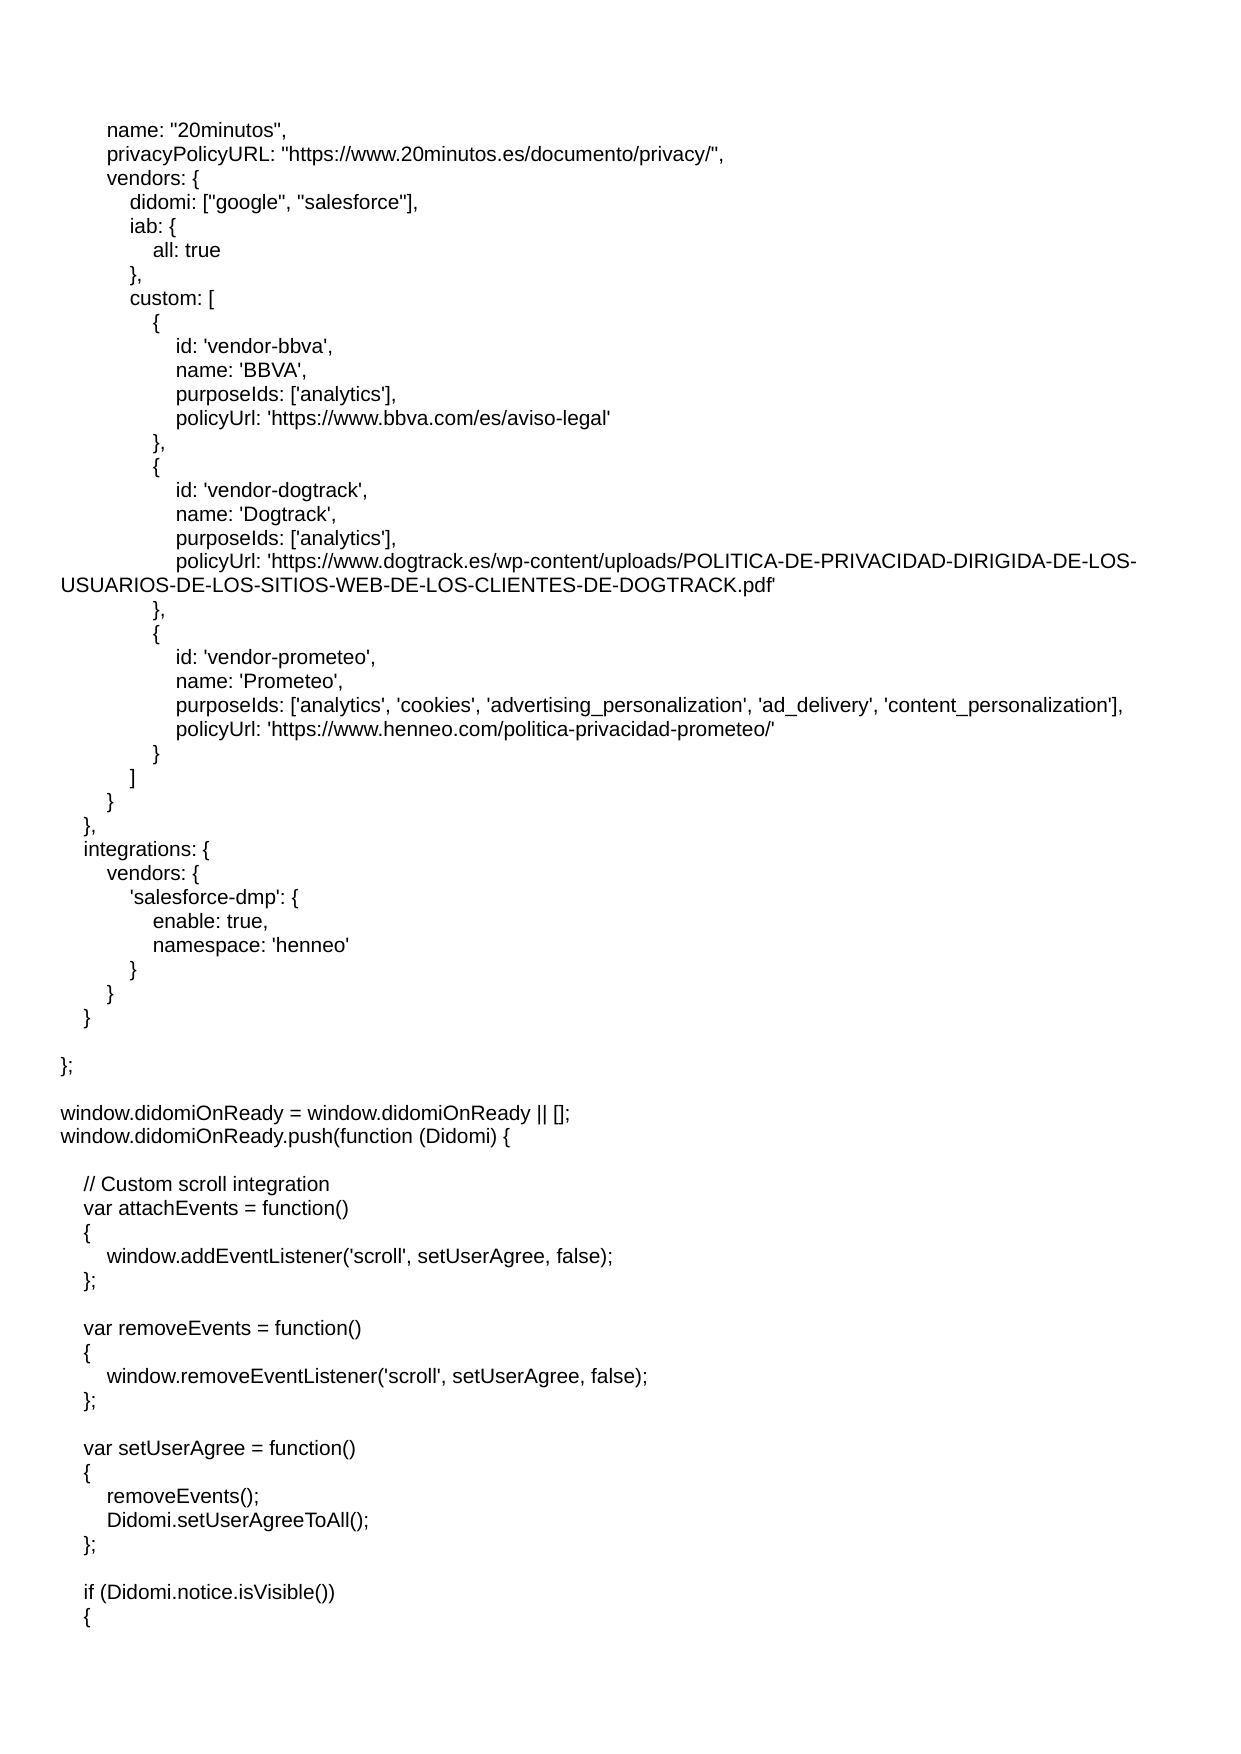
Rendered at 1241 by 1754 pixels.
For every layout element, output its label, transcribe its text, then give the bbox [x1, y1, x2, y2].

text id: 'vendor-bbva', [60, 334, 1182, 358]
text window.didomiOnReady = window.didomiOnReady || []; [60, 1100, 1182, 1124]
text }; [60, 1388, 1182, 1412]
text 'salesforce-dmp': { [60, 885, 1182, 909]
text } [60, 789, 1182, 813]
text enable: true, [60, 909, 1182, 933]
text window.addEventListener('scroll', setUserAgree, false); [60, 1244, 1182, 1268]
text { [60, 1340, 1182, 1364]
text vendors: { [60, 861, 1182, 885]
text if (Didomi.notice.isVisible()) [60, 1579, 1182, 1603]
text // Custom scroll integration [60, 1172, 1182, 1196]
text { [60, 1220, 1182, 1244]
text }, [60, 597, 1182, 621]
text window.removeEventListener('scroll', setUserAgree, false); [60, 1364, 1182, 1388]
text }, [60, 429, 1182, 453]
text { [60, 310, 1182, 334]
text }, [60, 813, 1182, 837]
text }; [60, 1268, 1182, 1292]
text window.didomiOnReady.push(function (Didomi) { [60, 1124, 1182, 1148]
text name: "20minutos", [60, 118, 1182, 142]
text removeEvents(); [60, 1484, 1182, 1508]
text id: 'vendor-dogtrack', [60, 477, 1182, 501]
text { [60, 1603, 1182, 1627]
text ] [60, 765, 1182, 789]
text var attachEvents = function() [60, 1196, 1182, 1220]
text policyUrl: 'https://www.henneo.com/politica-privacidad-prometeo/' [60, 717, 1182, 741]
text didomi: ["google", "salesforce"], [60, 190, 1182, 214]
text all: true [60, 238, 1182, 262]
text namespace: 'henneo' [60, 933, 1182, 957]
text iab: { [60, 214, 1182, 238]
text var setUserAgree = function() [60, 1436, 1182, 1460]
text custom: [ [60, 286, 1182, 310]
text }; [60, 1052, 1182, 1076]
text purposeIds: ['analytics'], [60, 525, 1182, 549]
text name: 'Prometeo', [60, 669, 1182, 693]
text purposeIds: ['analytics'], [60, 382, 1182, 406]
text name: 'BBVA', [60, 358, 1182, 382]
text purposeIds: ['analytics', 'cookies', 'advertising_personalization', 'ad_delivery', 'content_personalization'], [60, 693, 1182, 717]
text }; [60, 1532, 1182, 1556]
text } [60, 1004, 1182, 1028]
text integrations: { [60, 837, 1182, 861]
text { [60, 453, 1182, 477]
text privacyPolicyURL: "https://www.20minutos.es/documento/privacy/", [60, 142, 1182, 166]
text policyUrl: 'https://www.dogtrack.es/wp-content/uploads/POLITICA-DE-PRIVACIDAD-DIRIGIDA-DE-LOS-USUARIOS-DE-LOS-SITIOS-WEB-DE-LOS-CLIENTES-DE-DOGTRACK.pdf' [60, 549, 1182, 597]
text vendors: { [60, 166, 1182, 190]
text Didomi.setUserAgreeToAll(); [60, 1508, 1182, 1532]
text } [60, 981, 1182, 1004]
text var removeEvents = function() [60, 1316, 1182, 1340]
text } [60, 957, 1182, 981]
text policyUrl: 'https://www.bbva.com/es/aviso-legal' [60, 406, 1182, 429]
text id: 'vendor-prometeo', [60, 645, 1182, 669]
text }, [60, 262, 1182, 286]
text } [60, 741, 1182, 765]
text { [60, 621, 1182, 645]
text { [60, 1460, 1182, 1484]
text name: 'Dogtrack', [60, 501, 1182, 525]
